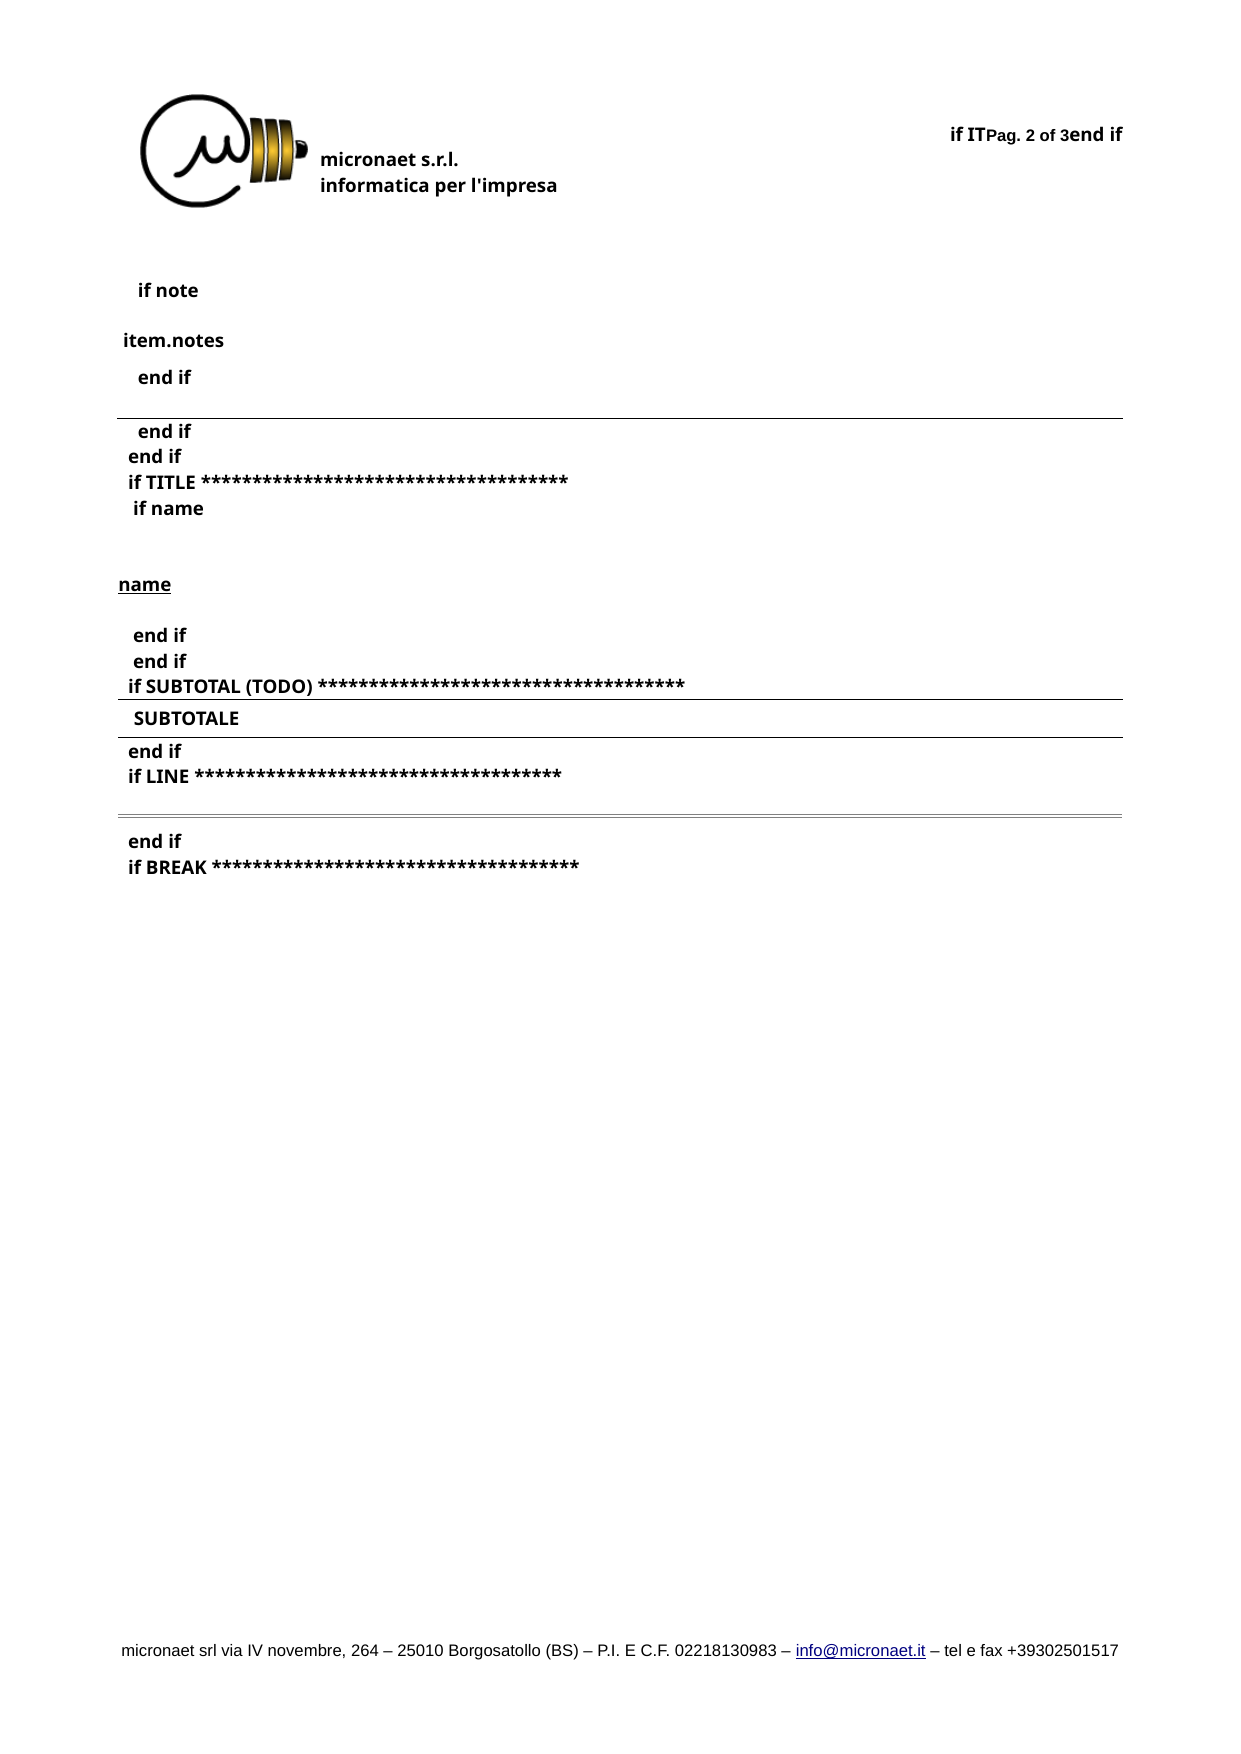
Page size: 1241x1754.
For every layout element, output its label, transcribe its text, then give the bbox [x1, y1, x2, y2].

table_cell [966, 321, 1123, 358]
text end if [118, 622, 1122, 648]
text end if [118, 444, 1122, 469]
text if SUBTOTAL (TODO) ************************************ [118, 673, 1122, 699]
text end if [118, 419, 1122, 444]
text end if [118, 648, 1122, 673]
table_header SUBTOTALE [118, 700, 1123, 737]
text if BREAK ************************************ [118, 854, 1122, 880]
text if name [118, 495, 1122, 520]
text name [118, 571, 1122, 597]
text if LINE ************************************ [118, 763, 1122, 789]
table_cell item.notes [117, 321, 966, 358]
table_header if note [117, 272, 1123, 321]
text end if [118, 829, 1122, 854]
table_cell [117, 395, 1123, 418]
text if TITLE ************************************ [118, 469, 1122, 495]
text end if [118, 738, 1122, 763]
picture [138, 93, 309, 209]
table_cell end if [117, 358, 1123, 395]
